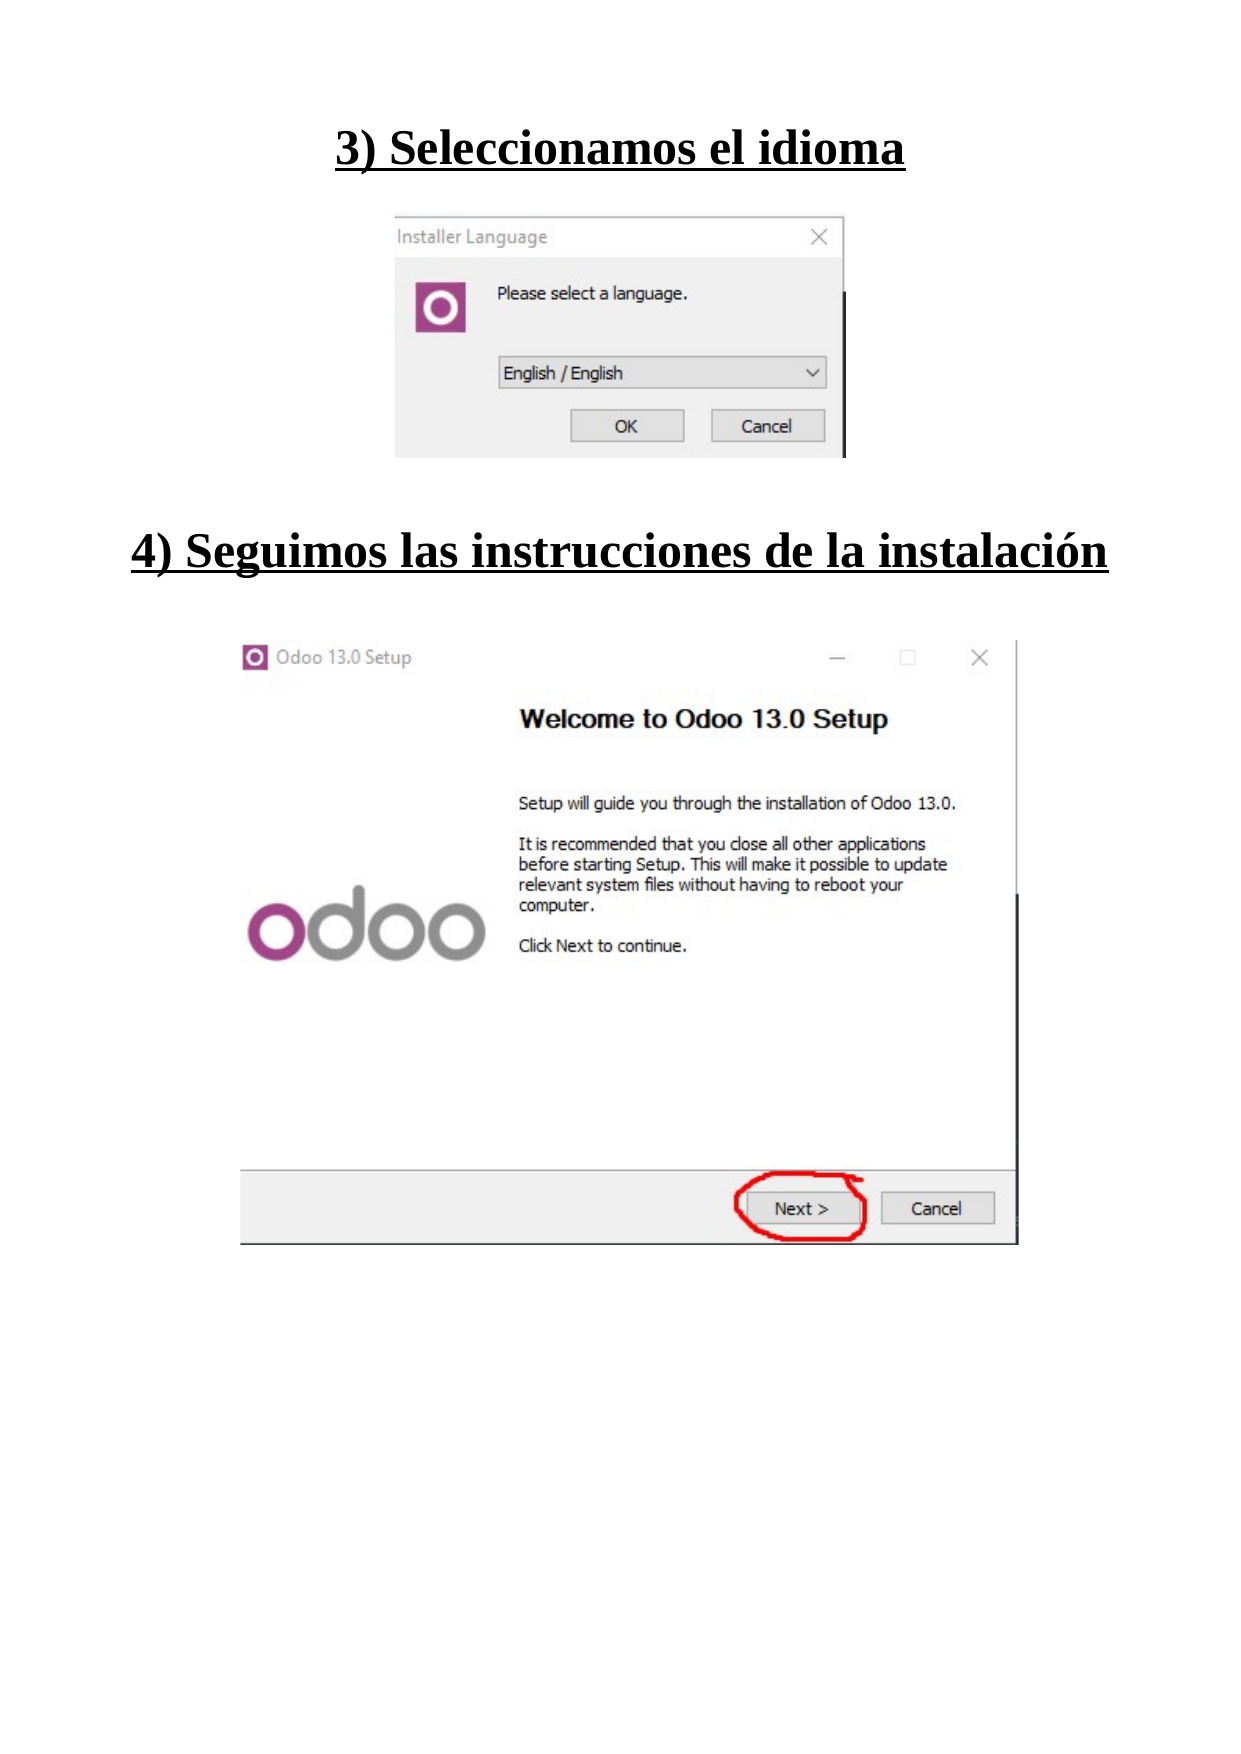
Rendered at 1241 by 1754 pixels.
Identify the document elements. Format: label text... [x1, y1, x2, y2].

picture [394, 212, 846, 458]
picture [240, 640, 1019, 1245]
text 4) Seguimos las instrucciones de la instalación [118, 521, 1122, 578]
text 3) Seleccionamos el idioma [118, 118, 1122, 176]
